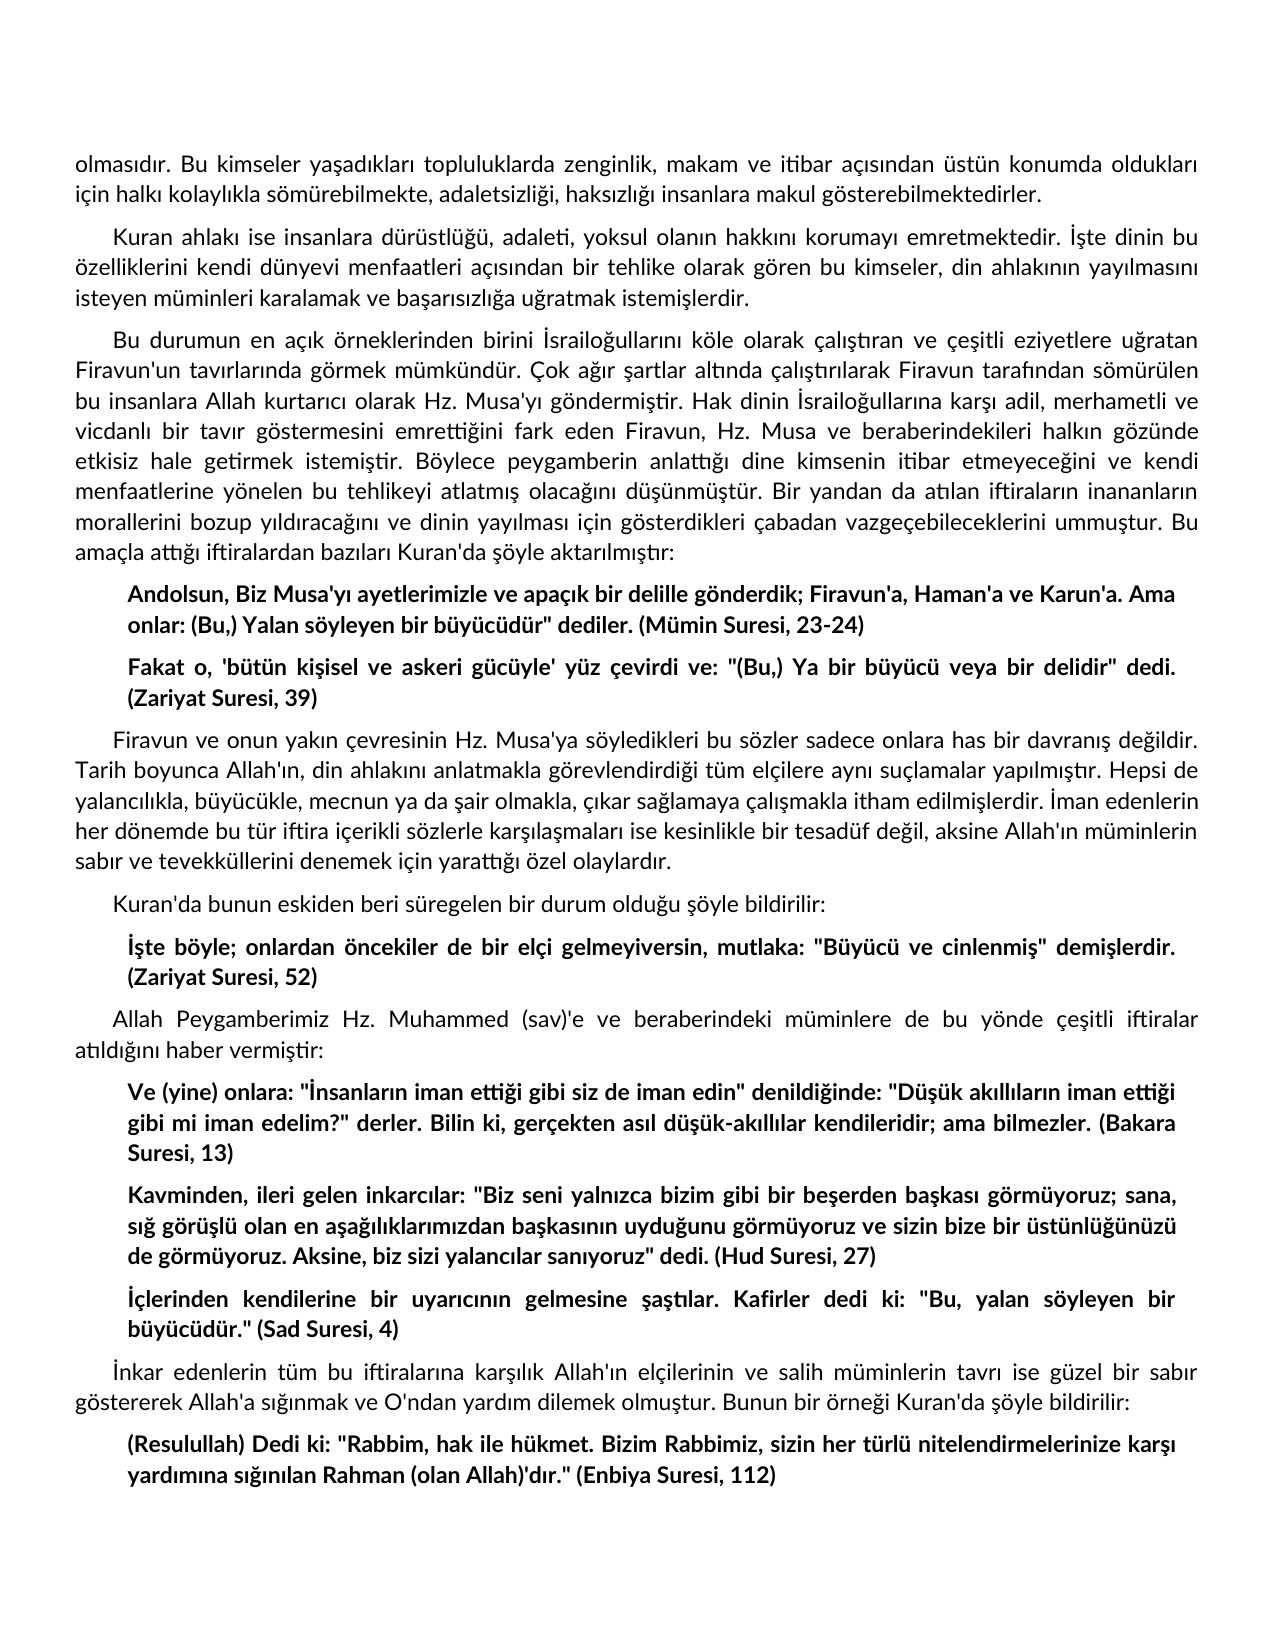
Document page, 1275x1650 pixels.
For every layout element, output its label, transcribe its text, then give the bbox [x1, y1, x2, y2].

text Kuran'da bunun eskiden beri süregelen bir durum olduğu şöyle bildirilir: [75, 889, 1200, 917]
text Kavminden, ileri gelen inkarcılar: "Biz seni yalnızca bizim gibi bir beşerden başkası görmüyoruz; sana, sığ görüşlü olan en aşağılıklarımızdan başkasının uyduğunu görmüyoruz ve sizin bize bir üstünlüğünüzü de görmüyoruz. Aksine, biz sizi yalancılar sanıyoruz" dedi. (Hud Suresi, 27) [127, 1181, 1177, 1269]
text Andolsun, Biz Musa'yı ayetlerimizle ve apaçık bir delille gönderdik; Firavun'a, Haman'a ve Karun'a. Ama onlar: (Bu,) Yalan söyleyen bir büyücüdür" dediler. (Mümin Suresi, 23-24) [127, 580, 1177, 638]
text Allah Peygamberimiz Hz. Muhammed (sav)'e ve beraberindeki müminlere de bu yönde çeşitli iftiralar atıldığını haber vermiştir: [75, 1005, 1200, 1063]
text Ve (yine) onlara: "İnsanların iman ettiği gibi siz de iman edin" denildiğinde: "Düşük akıllıların iman ettiği gibi mi iman edelim?" derler. Bilin ki, gerçekten asıl düşük-akıllılar kendileridir; ama bilmezler. (Bakara Suresi, 13) [127, 1078, 1177, 1166]
text Bu durumun en açık örneklerinden birini İsrailoğullarını köle olarak çalıştıran ve çeşitli eziyetlere uğratan Firavun'un tavırlarında görmek mümkündür. Çok ağır şartlar altında çalıştırılarak Firavun tarafından sömürülen bu insanlara Allah kurtarıcı olarak Hz. Musa'yı göndermiştir. Hak dinin İsrailoğullarına karşı adil, merhametli ve vicdanlı bir tavır göstermesini emrettiğini fark eden Firavun, Hz. Musa ve beraberindekileri halkın gözünde etkisiz hale getirmek istemiştir. Böylece peygamberin anlattığı dine kimsenin itibar etmeyeceğini ve kendi menfaatlerine yönelen bu tehlikeyi atlatmış olacağını düşünmüştür. Bir yandan da atılan iftiraların inananların morallerini bozup yıldıracağını ve dinin yayılması için gösterdikleri çabadan vazgeçebileceklerini ummuştur. Bu amaçla attığı iftiralardan bazıları Kuran'da şöyle aktarılmıştır: [75, 326, 1200, 565]
text İçlerinden kendilerine bir uyarıcının gelmesine şaştılar. Kafirler dedi ki: "Bu, yalan söyleyen bir büyücüdür." (Sad Suresi, 4) [127, 1284, 1177, 1342]
text Fakat o, 'bütün kişisel ve askeri gücüyle' yüz çevirdi ve: "(Bu,) Ya bir büyücü veya bir delidir" dedi. (Zariyat Suresi, 39) [127, 653, 1177, 711]
text olmasıdır. Bu kimseler yaşadıkları topluluklarda zenginlik, makam ve itibar açısından üstün konumda oldukları için halkı kolaylıkla sömürebilmekte, adaletsizliği, haksızlığı insanlara makul gösterebilmektedirler. [75, 150, 1200, 208]
text İşte böyle; onlardan öncekiler de bir elçi gelmeyiversin, mutlaka: "Büyücü ve cinlenmiş" demişlerdir. (Zariyat Suresi, 52) [127, 932, 1177, 990]
text İnkar edenlerin tüm bu iftiralarına karşılık Allah'ın elçilerinin ve salih müminlerin tavrı ise güzel bir sabır göstererek Allah'a sığınmak ve O'ndan yardım dilemek olmuştur. Bunun bir örneği Kuran'da şöyle bildirilir: [75, 1357, 1200, 1415]
text Firavun ve onun yakın çevresinin Hz. Musa'ya söyledikleri bu sözler sadece onlara has bir davranış değildir. Tarih boyunca Allah'ın, din ahlakını anlatmakla görevlendirdiği tüm elçilere aynı suçlamalar yapılmıştır. Hepsi de yalancılıkla, büyücükle, mecnun ya da şair olmakla, çıkar sağlamaya çalışmakla itham edilmişlerdir. İman edenlerin her dönemde bu tür iftira içerikli sözlerle karşılaşmaları ise kesinlikle bir tesadüf değil, aksine Allah'ın müminlerin sabır ve tevekküllerini denemek için yarattığı özel olaylardır. [75, 726, 1200, 874]
text (Resulullah) Dedi ki: "Rabbim, hak ile hükmet. Bizim Rabbimiz, sizin her türlü nitelendirmelerinize karşı yardımına sığınılan Rahman (olan Allah)'dır." (Enbiya Suresi, 112) [127, 1430, 1177, 1488]
text Kuran ahlakı ise insanlara dürüstlüğü, adaleti, yoksul olanın hakkını korumayı emretmektedir. İşte dinin bu özelliklerini kendi dünyevi menfaatleri açısından bir tehlike olarak gören bu kimseler, din ahlakının yayılmasını isteyen müminleri karalamak ve başarısızlığa uğratmak istemişlerdir. [75, 223, 1200, 311]
